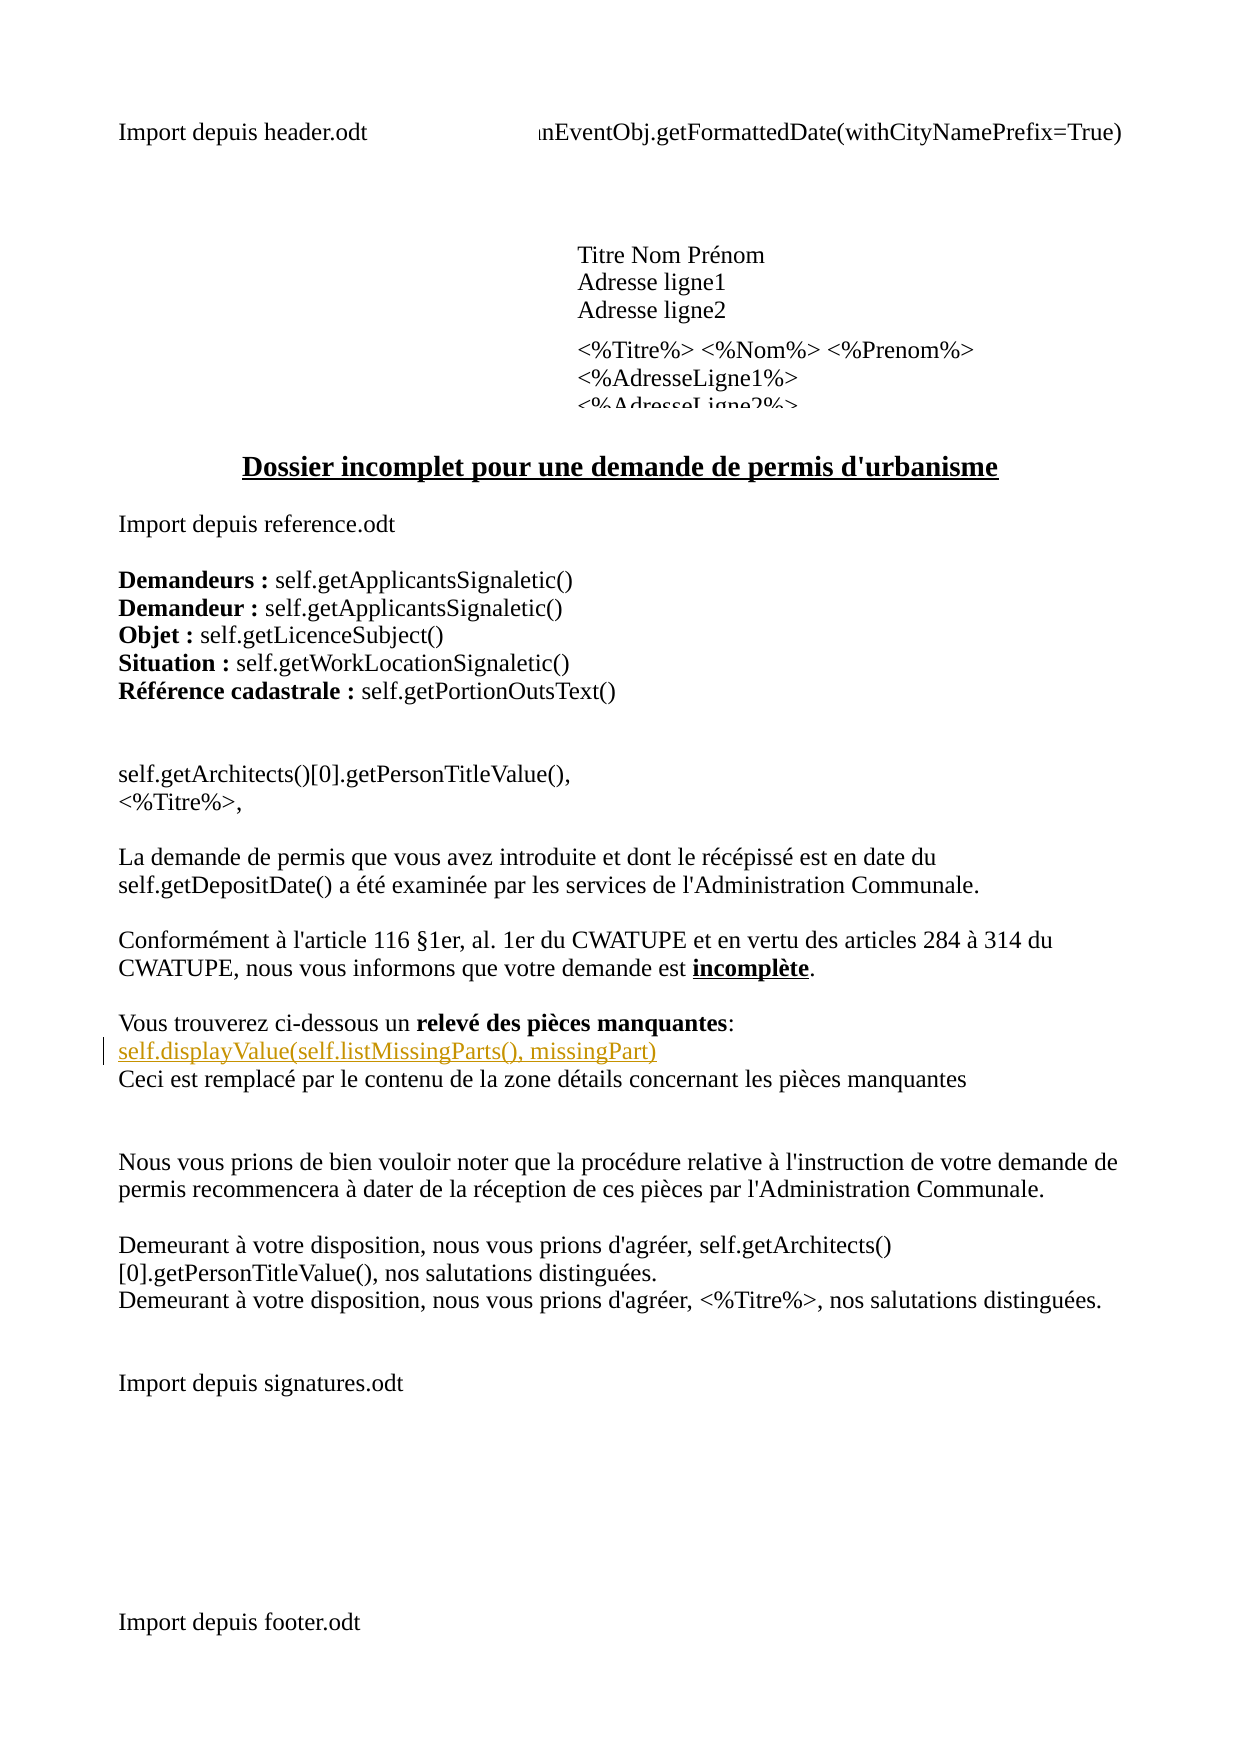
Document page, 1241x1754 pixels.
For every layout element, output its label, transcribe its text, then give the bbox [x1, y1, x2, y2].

text Import depuis header.odt [118, 118, 539, 146]
text <%Titre%>, [118, 788, 1122, 815]
text self.getArchitects()[0].getPersonTitleValue(), [118, 760, 1122, 788]
text Import depuis reference.odt [118, 511, 1122, 538]
text Import depuis signatures.odt [118, 1369, 1122, 1397]
text Demandeurs : self.getApplicantsSignaletic() [118, 566, 1122, 594]
text urbanEventObj.getFormattedDate(withCityNamePrefix=True) [118, 118, 1122, 427]
title Dossier incomplet pour une demande de permis d'urbanisme [118, 451, 1122, 483]
text Situation : self.getWorkLocationSignaletic() [118, 649, 1122, 677]
text self.displayValue(self.listMissingParts(), missingPart) [118, 1037, 1122, 1065]
text Conformément à l'article 116 §1er, al. 1er du CWATUPE et en vertu des articles 284 à 314 du CWATUPE, nous vous informons que votre demande est incomplète. [118, 926, 1122, 982]
text Objet : self.getLicenceSubject() [118, 621, 1122, 649]
text Demeurant à votre disposition, nous vous prions d'agréer, self.getArchitects()[0].getPersonTitleValue(), nos salutations distinguées. [118, 1231, 1122, 1286]
text Titre Nom Prénom Adresse ligne1 Adresse ligne2 [577, 241, 1028, 324]
text Ceci est remplacé par le contenu de la zone détails concernant les pièces manquantes [118, 1065, 1122, 1092]
text Vous trouverez ci-dessous un relevé des pièces manquantes: [118, 1009, 1122, 1037]
text <%Titre%> <%Nom%> <%Prenom%> <%AdresseLigne1%> <%AdresseLigne2%> [577, 336, 1028, 408]
text La demande de permis que vous avez introduite et dont le récépissé est en date du self.getDepositDate() a été examinée par les services de l'Administration Communale. [118, 843, 1122, 898]
text Demandeur : self.getApplicantsSignaletic() [118, 594, 1122, 621]
text Référence cadastrale : self.getPortionOutsText() [118, 677, 1122, 704]
text Demeurant à votre disposition, nous vous prions d'agréer, <%Titre%>, nos salutations distinguées. [118, 1286, 1122, 1314]
text Nous vous prions de bien vouloir noter que la procédure relative à l'instruction de votre demande de permis recommencera à dater de la réception de ces pièces par l'Administration Communale. [118, 1148, 1122, 1203]
